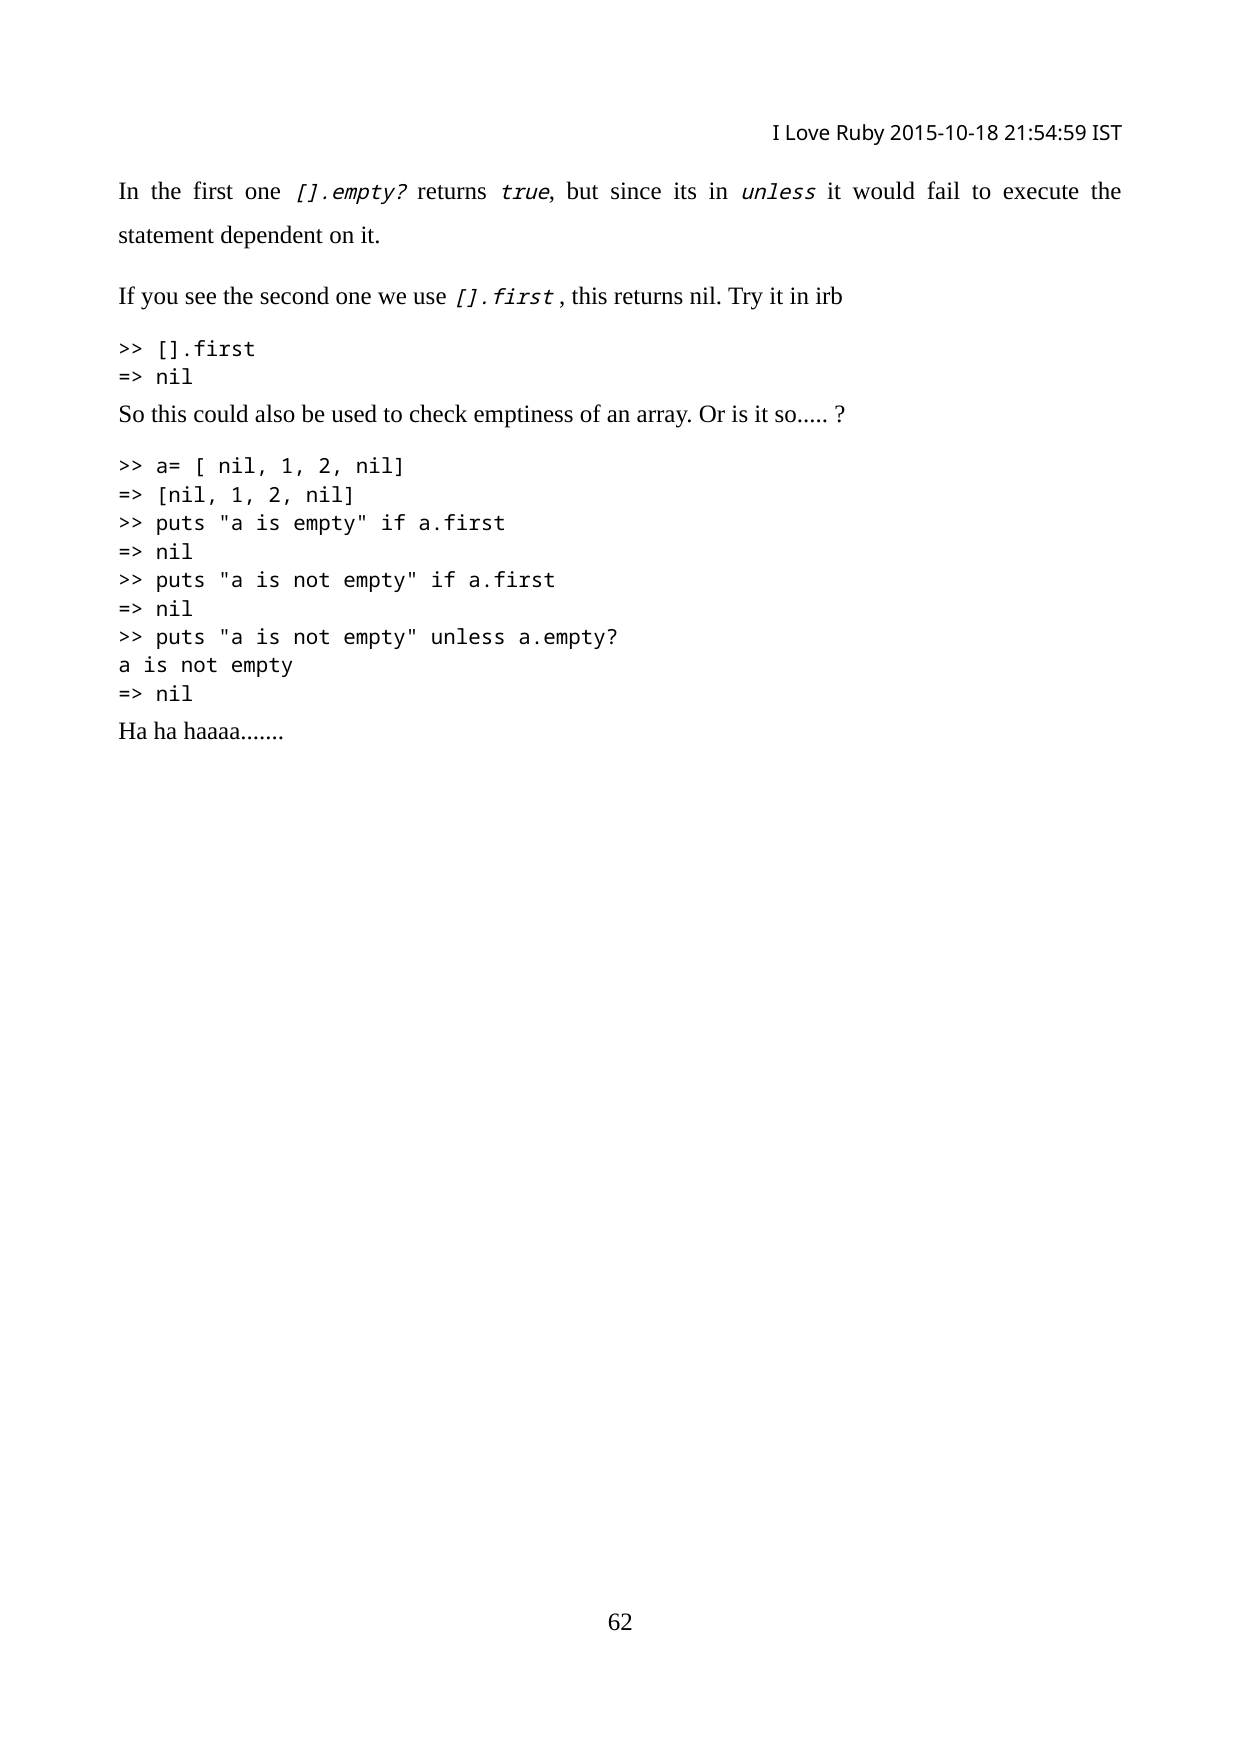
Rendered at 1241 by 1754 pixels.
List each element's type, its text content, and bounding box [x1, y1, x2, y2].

text In the first one [].empty? returns true, but since its in unless it would fail to execute the statement dependent on it. [118, 176, 1122, 249]
text => nil [118, 537, 1122, 565]
text So this could also be used to check emptiness of an array. Or is it so..... ? [118, 399, 1122, 428]
text If you see the second one we use [].first , this returns nil. Try it in irb [118, 281, 1122, 310]
text => nil [118, 679, 1122, 707]
text => nil [118, 362, 1122, 391]
text >> a= [ nil, 1, 2, nil] [118, 451, 1122, 480]
text >> [].first [118, 334, 1122, 362]
text >> puts "a is not empty" if a.first [118, 565, 1122, 594]
text >> puts "a is not empty" unless a.empty? [118, 622, 1122, 651]
text >> puts "a is empty" if a.first [118, 508, 1122, 537]
text => nil [118, 594, 1122, 622]
text Ha ha haaaa....... [118, 716, 1122, 745]
text => [nil, 1, 2, nil] [118, 480, 1122, 508]
text a is not empty [118, 651, 1122, 679]
